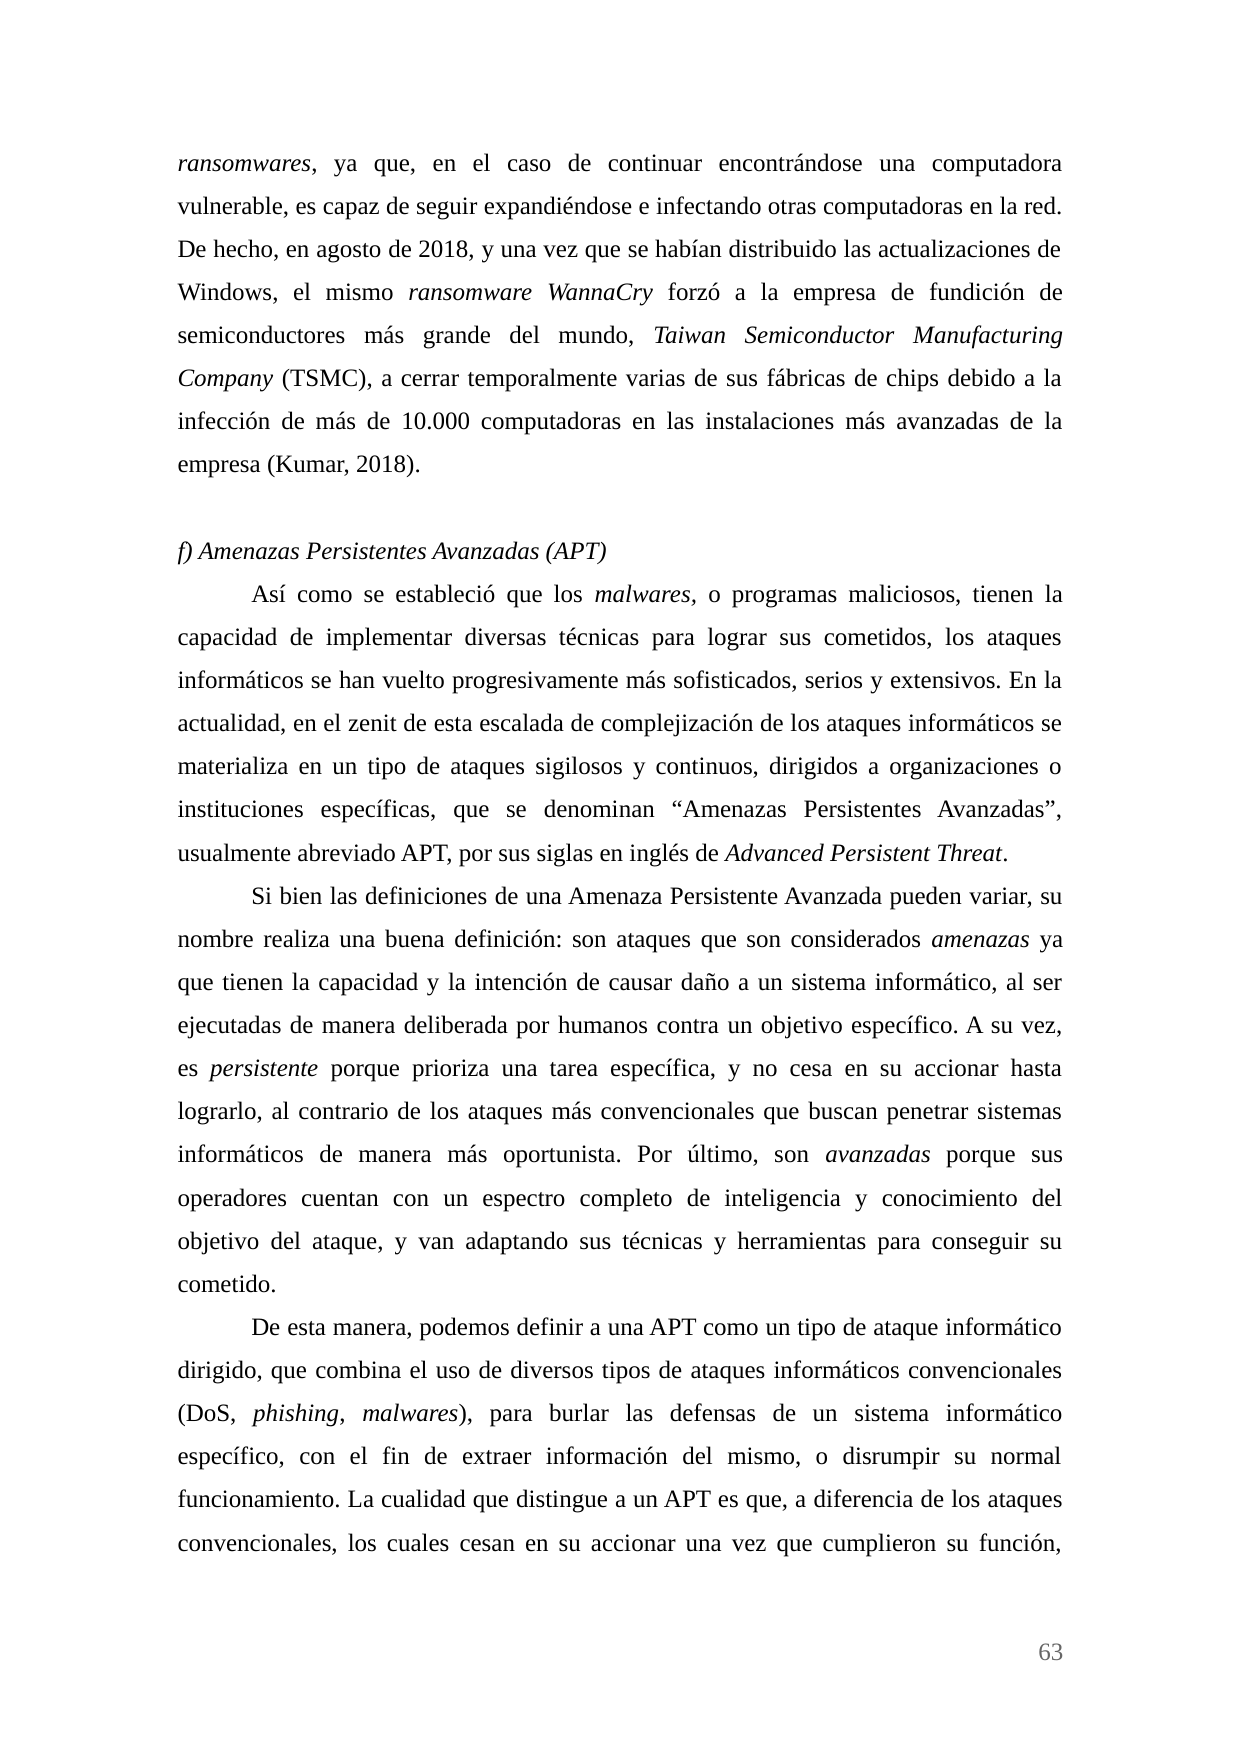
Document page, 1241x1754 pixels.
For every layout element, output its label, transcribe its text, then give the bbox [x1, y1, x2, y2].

text Así como se estableció que los malwares, o programas maliciosos, tienen la capacidad de implementar diversas técnicas para lograr sus cometidos, los ataques informáticos se han vuelto progresivamente más sofisticados, serios y extensivos. En la actualidad, en el zenit de esta escalada de complejización de los ataques informáticos se materializa en un tipo de ataques sigilosos y continuos, dirigidos a organizaciones o instituciones específicas, que se denominan “Amenazas Persistentes Avanzadas”, usualmente abreviado APT, por sus siglas en inglés de Advanced Persistent Threat. [177, 579, 1063, 866]
text De esta manera, podemos definir a una APT como un tipo de ataque informático dirigido, que combina el uso de diversos tipos de ataques informáticos convencionales (DoS, phishing, malwares), para burlar las defensas de un sistema informático específico, con el fin de extraer información del mismo, o disrumpir su normal funcionamiento. La cualidad que distingue a un APT es que, a diferencia de los ataques convencionales, los cuales cesan en su accionar una vez que cumplieron su función, [177, 1312, 1063, 1556]
text f) Amenazas Persistentes Avanzadas (APT) [177, 536, 1063, 564]
text ransomwares, ya que, en el caso de continuar encontrándose una computadora vulnerable, es capaz de seguir expandiéndose e infectando otras computadoras en la red. De hecho, en agosto de 2018, y una vez que se habían distribuido las actualizaciones de Windows, el mismo ransomware WannaCry forzó a la empresa de fundición de semiconductores más grande del mundo, Taiwan Semiconductor Manufacturing Company (TSMC), a cerrar temporalmente varias de sus fábricas de chips debido a la infección de más de 10.000 computadoras en las instalaciones más avanzadas de la empresa (Kumar, 2018). [177, 148, 1063, 478]
text Si bien las definiciones de una Amenaza Persistente Avanzada pueden variar, su nombre realiza una buena definición: son ataques que son considerados amenazas ya que tienen la capacidad y la intención de causar daño a un sistema informático, al ser ejecutadas de manera deliberada por humanos contra un objetivo específico. A su vez, es persistente porque prioriza una tarea específica, y no cesa en su accionar hasta lograrlo, al contrario de los ataques más convencionales que buscan penetrar sistemas informáticos de manera más oportunista. Por último, son avanzadas porque sus operadores cuentan con un espectro completo de inteligencia y conocimiento del objetivo del ataque, y van adaptando sus técnicas y herramientas para conseguir su cometido. [177, 881, 1063, 1298]
